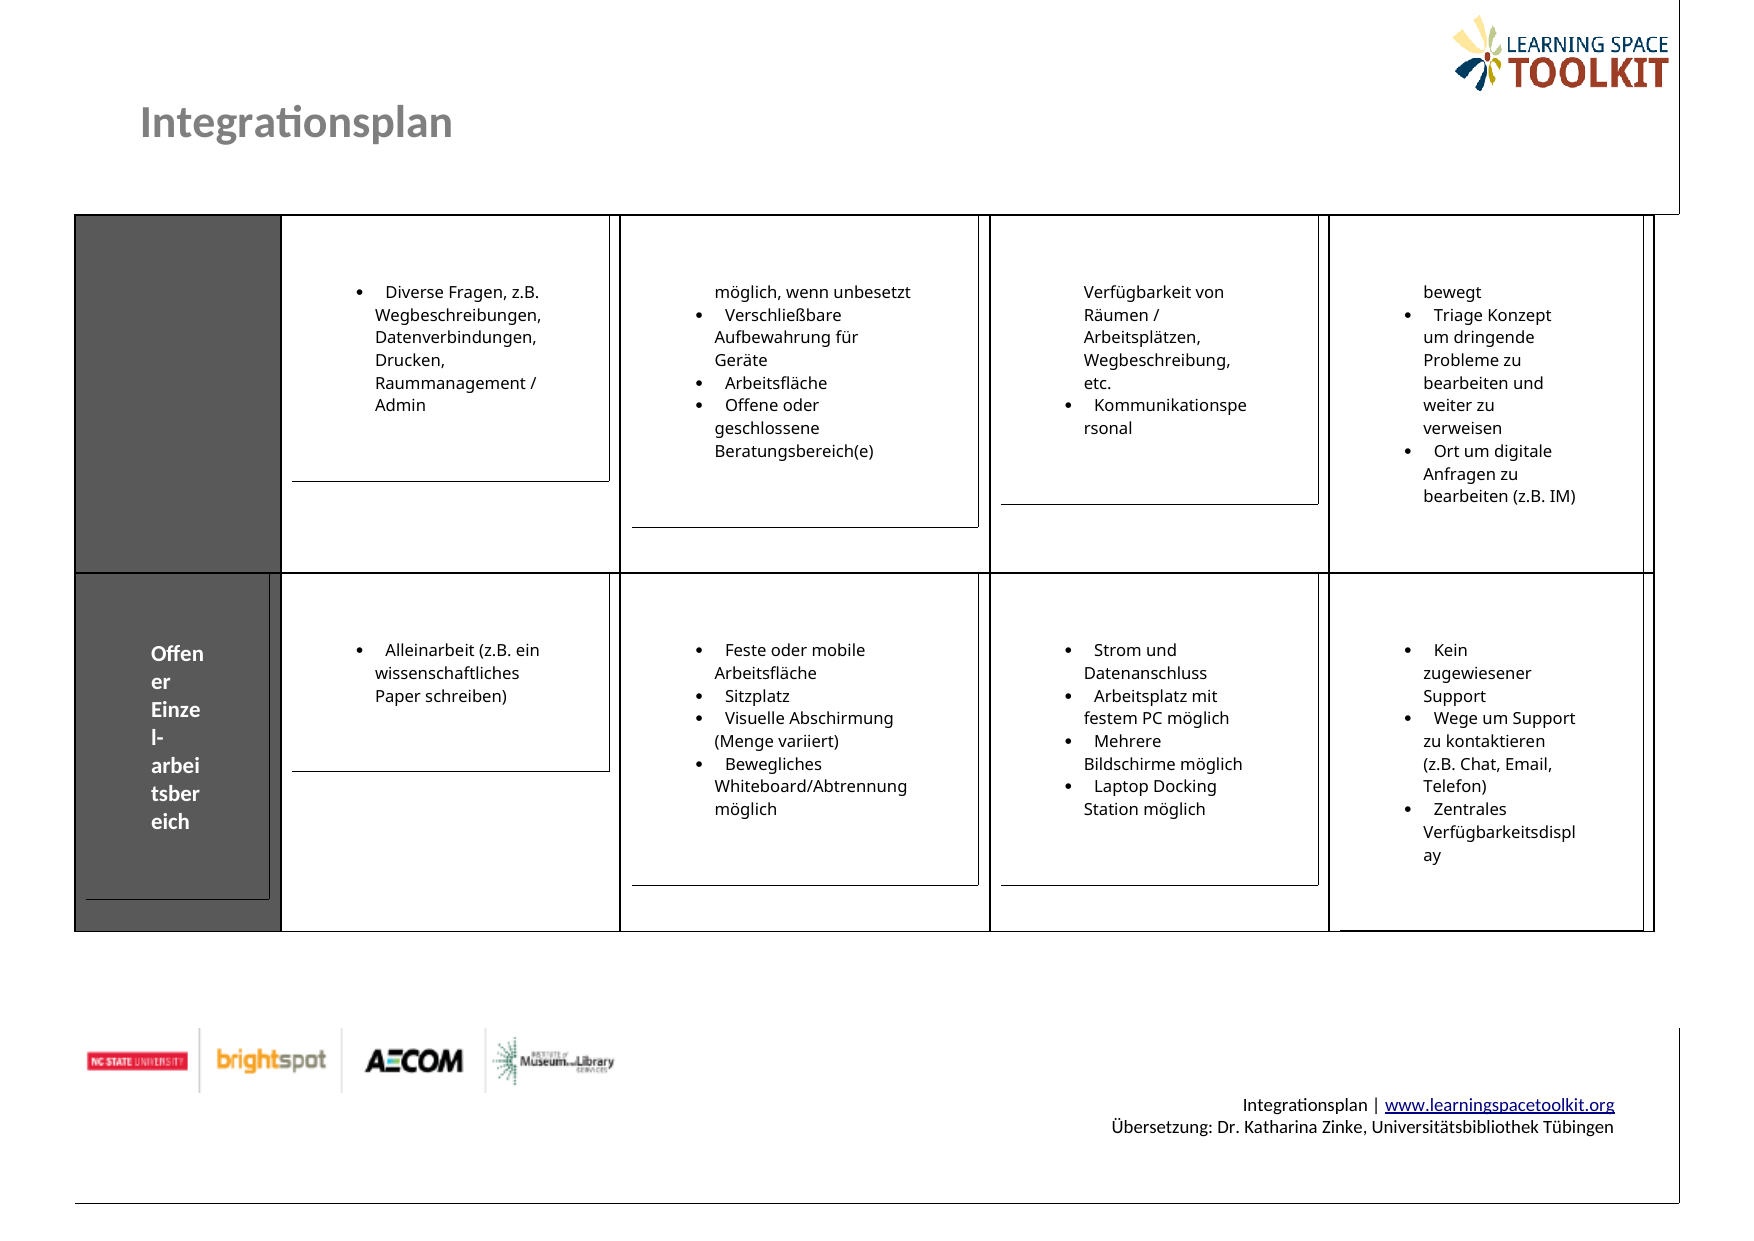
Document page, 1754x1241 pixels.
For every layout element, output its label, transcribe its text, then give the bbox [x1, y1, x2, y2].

table_cell Kein zugewiesener Support Wege um Support zu kontaktieren (z.B. Chat, Email, Telefon) Zentrales Verfügbarkeitsdisplay [1330, 574, 1643, 931]
table_cell [1644, 574, 1653, 931]
table_cell Offener Einzel- arbeitsbereich [76, 574, 280, 931]
table_cell möglich, wenn unbesetzt Verschließbare Aufbewahrung für Geräte Arbeitsfläche Offene oder geschlossene Beratungsbereich(e) [621, 216, 989, 572]
table_cell Forschungsunterstützende Beratungen Technikbezogene Beratungen Zirkulation von Informationsressourcen und Geräten Diverse Fragen, z.B. Wegbeschreibungen, Datenverbindungen, Drucken, Raummanagement / Admin [282, 216, 619, 572]
table_cell Verfügbarkeit von Räumen / Arbeitsplätzen, Wegbeschreibung, etc. Kommunikationspersonal [991, 216, 1328, 572]
table_cell Integriertes one-stop-shop Service Modell “Heimatbasis” für Personal, das sich durch den gesamten Bereich bewegt Triage Konzept um dringende Probleme zu bearbeiten und weiter zu verweisen Ort um digitale Anfragen zu bearbeiten (z.B. IM) [1330, 216, 1643, 572]
table_cell Strom und Datenanschluss Arbeitsplatz mit festem PC möglich Mehrere Bildschirme möglich Laptop Docking Station möglich [991, 574, 1328, 931]
table_cell Alleinarbeit (z.B. ein wissenschaftliches Paper schreiben) [282, 574, 619, 931]
table_cell [76, 216, 280, 572]
table_cell Feste oder mobile Arbeitsfläche Sitzplatz Visuelle Abschirmung (Menge variiert) Bewegliches Whiteboard/Abtrennung möglich [621, 574, 989, 931]
